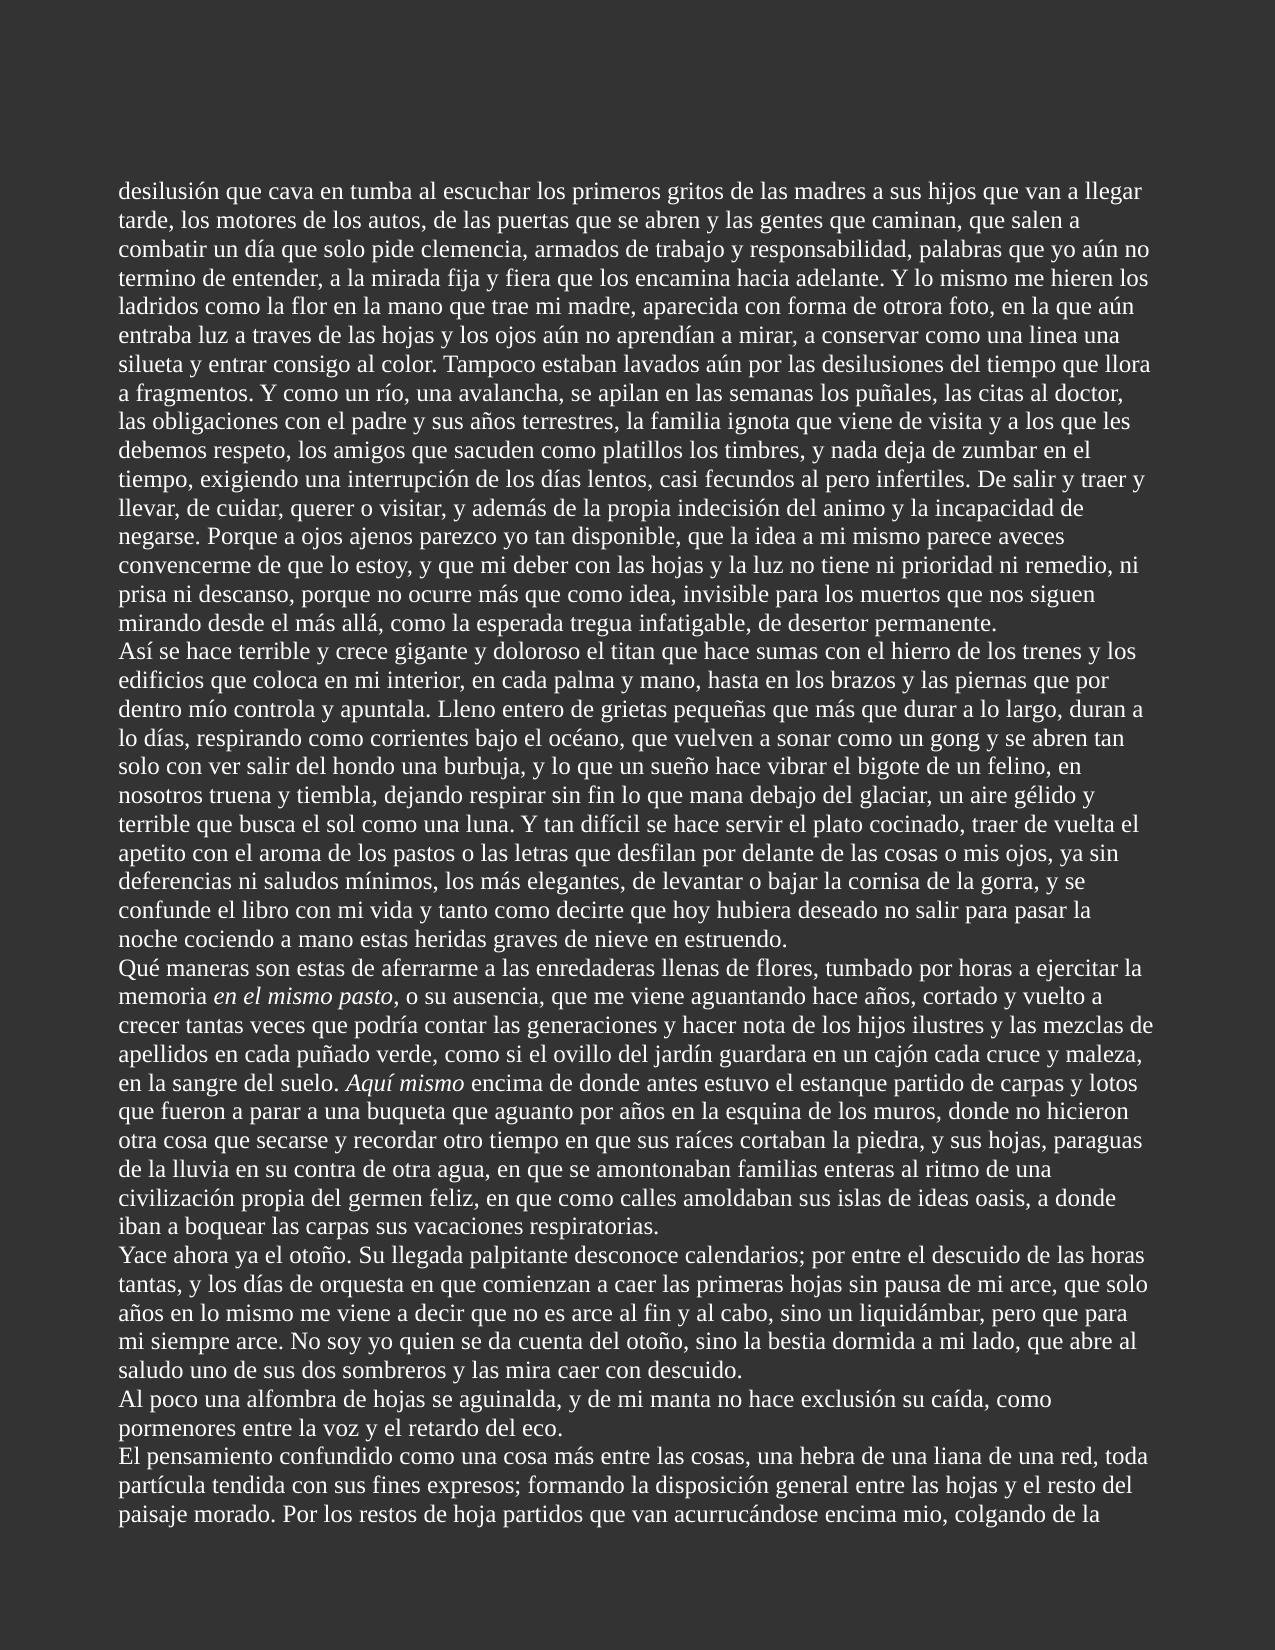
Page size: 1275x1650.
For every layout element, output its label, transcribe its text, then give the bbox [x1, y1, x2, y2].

text desilusión que cava en tumba al escuchar los primeros gritos de las madres a sus hijos que van a llegar tarde, los motores de los autos, de las puertas que se abren y las gentes que caminan, que salen a combatir un día que solo pide clemencia, armados de trabajo y responsabilidad, palabras que yo aún no termino de entender, a la mirada fija y fiera que los encamina hacia adelante. Y lo mismo me hieren los ladridos como la flor en la mano que trae mi madre, aparecida con forma de otrora foto, en la que aún entraba luz a traves de las hojas y los ojos aún no aprendían a mirar, a conservar como una linea una silueta y entrar consigo al color. Tampoco estaban lavados aún por las desilusiones del tiempo que llora a fragmentos. Y como un río, una avalancha, se apilan en las semanas los puñales, las citas al doctor, las obligaciones con el padre y sus años terrestres, la familia ignota que viene de visita y a los que les debemos respeto, los amigos que sacuden como platillos los timbres, y nada deja de zumbar en el tiempo, exigiendo una interrupción de los días lentos, casi fecundos al pero infertiles. De salir y traer y llevar, de cuidar, querer o visitar, y además de la propia indecisión del animo y la incapacidad de negarse. Porque a ojos ajenos parezco yo tan disponible, que la idea a mi mismo parece aveces convencerme de que lo estoy, y que mi deber con las hojas y la luz no tiene ni prioridad ni remedio, ni prisa ni descanso, porque no ocurre más que como idea, invisible para los muertos que nos siguen mirando desde el más allá, como la esperada tregua infatigable, de desertor permanente. [118, 176, 1157, 636]
text Yace ahora ya el otoño. Su llegada palpitante desconoce calendarios; por entre el descuido de las horas tantas, y los días de orquesta en que comienzan a caer las primeras hojas sin pausa de mi arce, que solo años en lo mismo me viene a decir que no es arce al fin y al cabo, sino un liquidámbar, pero que para mi siempre arce. No soy yo quien se da cuenta del otoño, sino la bestia dormida a mi lado, que abre al saludo uno de sus dos sombreros y las mira caer con descuido. [118, 1240, 1157, 1384]
text Así se hace terrible y crece gigante y doloroso el titan que hace sumas con el hierro de los trenes y los edificios que coloca en mi interior, en cada palma y mano, hasta en los brazos y las piernas que por dentro mío controla y apuntala. Lleno entero de grietas pequeñas que más que durar a lo largo, duran a lo días, respirando como corrientes bajo el océano, que vuelven a sonar como un gong y se abren tan solo con ver salir del hondo una burbuja, y lo que un sueño hace vibrar el bigote de un felino, en nosotros truena y tiembla, dejando respirar sin fin lo que mana debajo del glaciar, un aire gélido y terrible que busca el sol como una luna. Y tan difícil se hace servir el plato cocinado, traer de vuelta el apetito con el aroma de los pastos o las letras que desfilan por delante de las cosas o mis ojos, ya sin deferencias ni saludos mínimos, los más elegantes, de levantar o bajar la cornisa de la gorra, y se confunde el libro con mi vida y tanto como decirte que hoy hubiera deseado no salir para pasar la noche cociendo a mano estas heridas graves de nieve en estruendo. [118, 636, 1157, 953]
text Al poco una alfombra de hojas se aguinalda, y de mi manta no hace exclusión su caída, como pormenores entre la voz y el retardo del eco. [118, 1384, 1157, 1441]
text Qué maneras son estas de aferrarme a las enredaderas llenas de flores, tumbado por horas a ejercitar la memoria en el mismo pasto, o su ausencia, que me viene aguantando hace años, cortado y vuelto a crecer tantas veces que podría contar las generaciones y hacer nota de los hijos ilustres y las mezclas de apellidos en cada puñado verde, como si el ovillo del jardín guardara en un cajón cada cruce y maleza, en la sangre del suelo. Aquí mismo encima de donde antes estuvo el estanque partido de carpas y lotos que fueron a parar a una buqueta que aguanto por años en la esquina de los muros, donde no hicieron otra cosa que secarse y recordar otro tiempo en que sus raíces cortaban la piedra, y sus hojas, paraguas de la lluvia en su contra de otra agua, en que se amontonaban familias enteras al ritmo de una civilización propia del germen feliz, en que como calles amoldaban sus islas de ideas oasis, a donde iban a boquear las carpas sus vacaciones respiratorias. [118, 953, 1157, 1240]
text El pensamiento confundido como una cosa más entre las cosas, una hebra de una liana de una red, toda partícula tendida con sus fines expresos; formando la disposición general entre las hojas y el resto del paisaje morado. Por los restos de hoja partidos que van acurrucándose encima mio, colgando de la [118, 1441, 1157, 1528]
